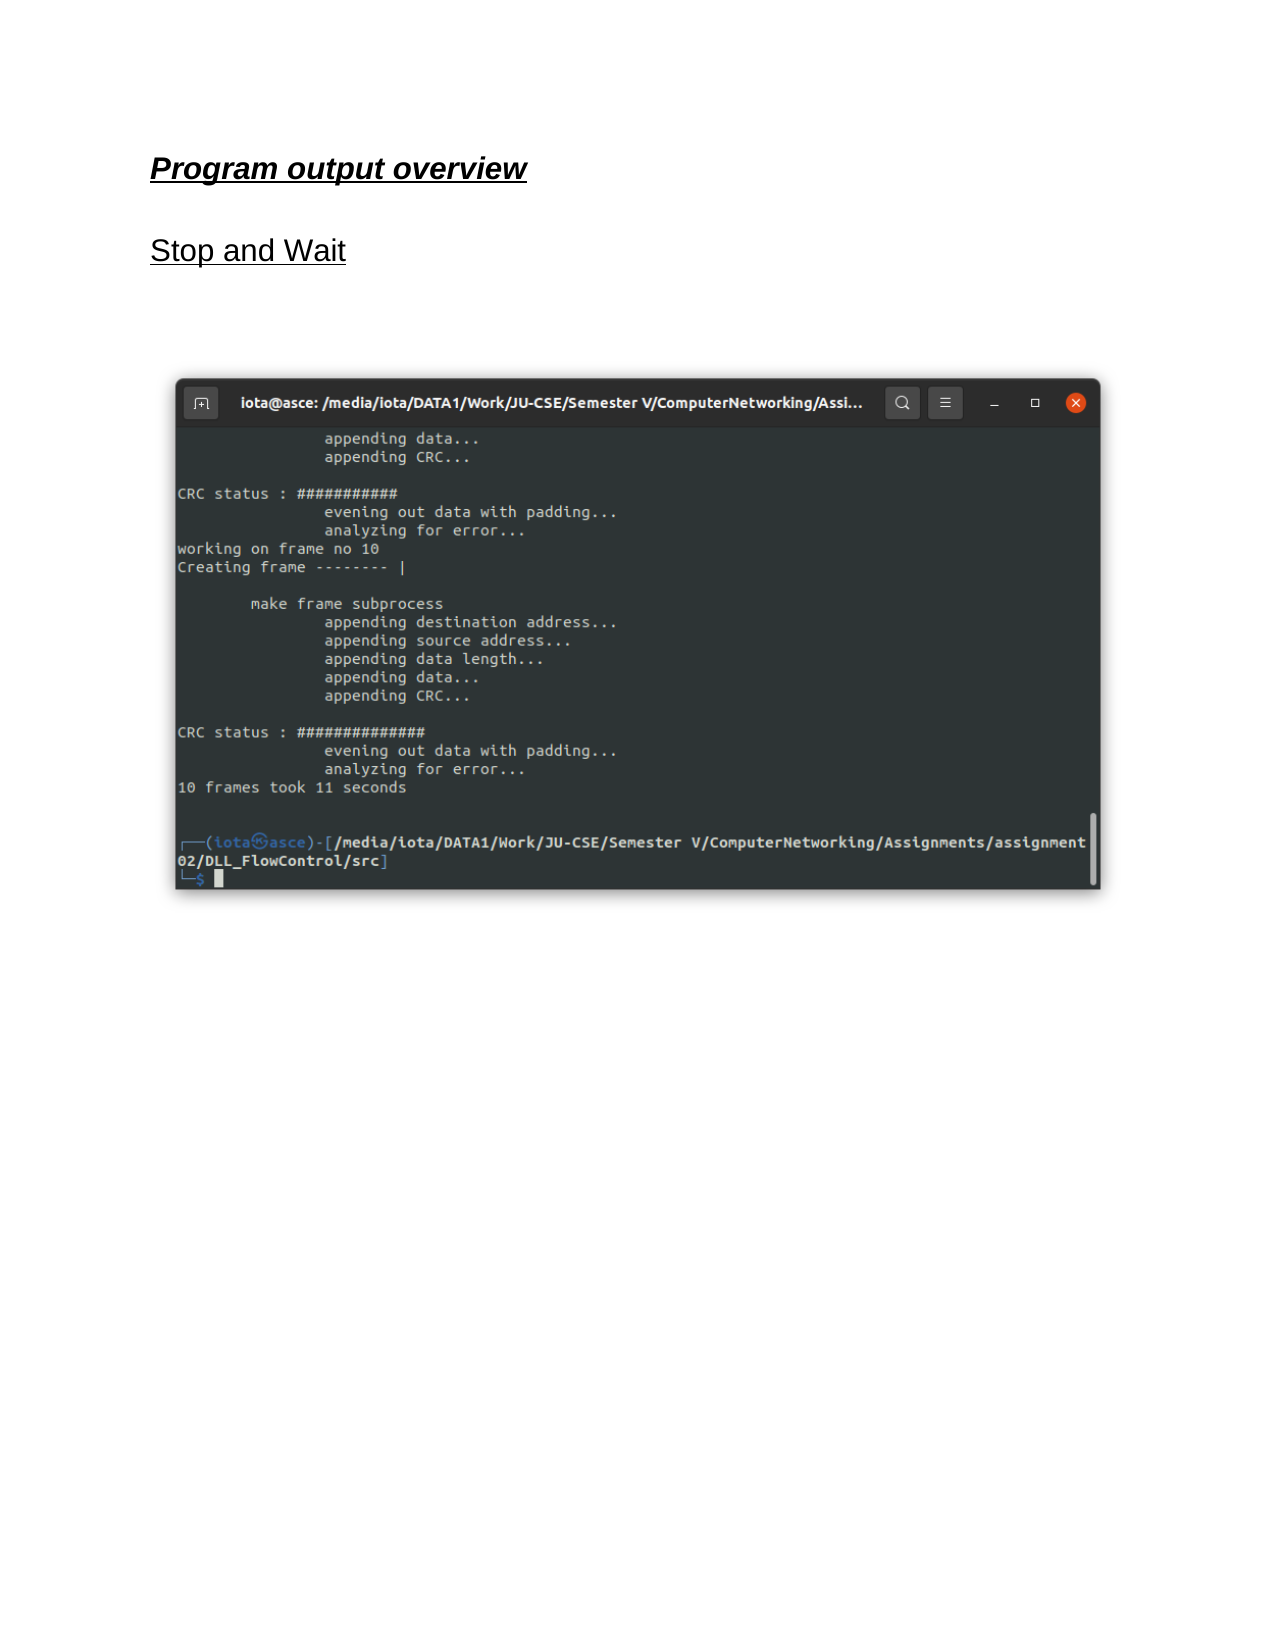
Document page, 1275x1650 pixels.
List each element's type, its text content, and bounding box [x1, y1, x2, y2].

text Program output overview [150, 150, 1125, 186]
picture [150, 356, 1125, 918]
text Stop and Wait [150, 232, 1125, 268]
